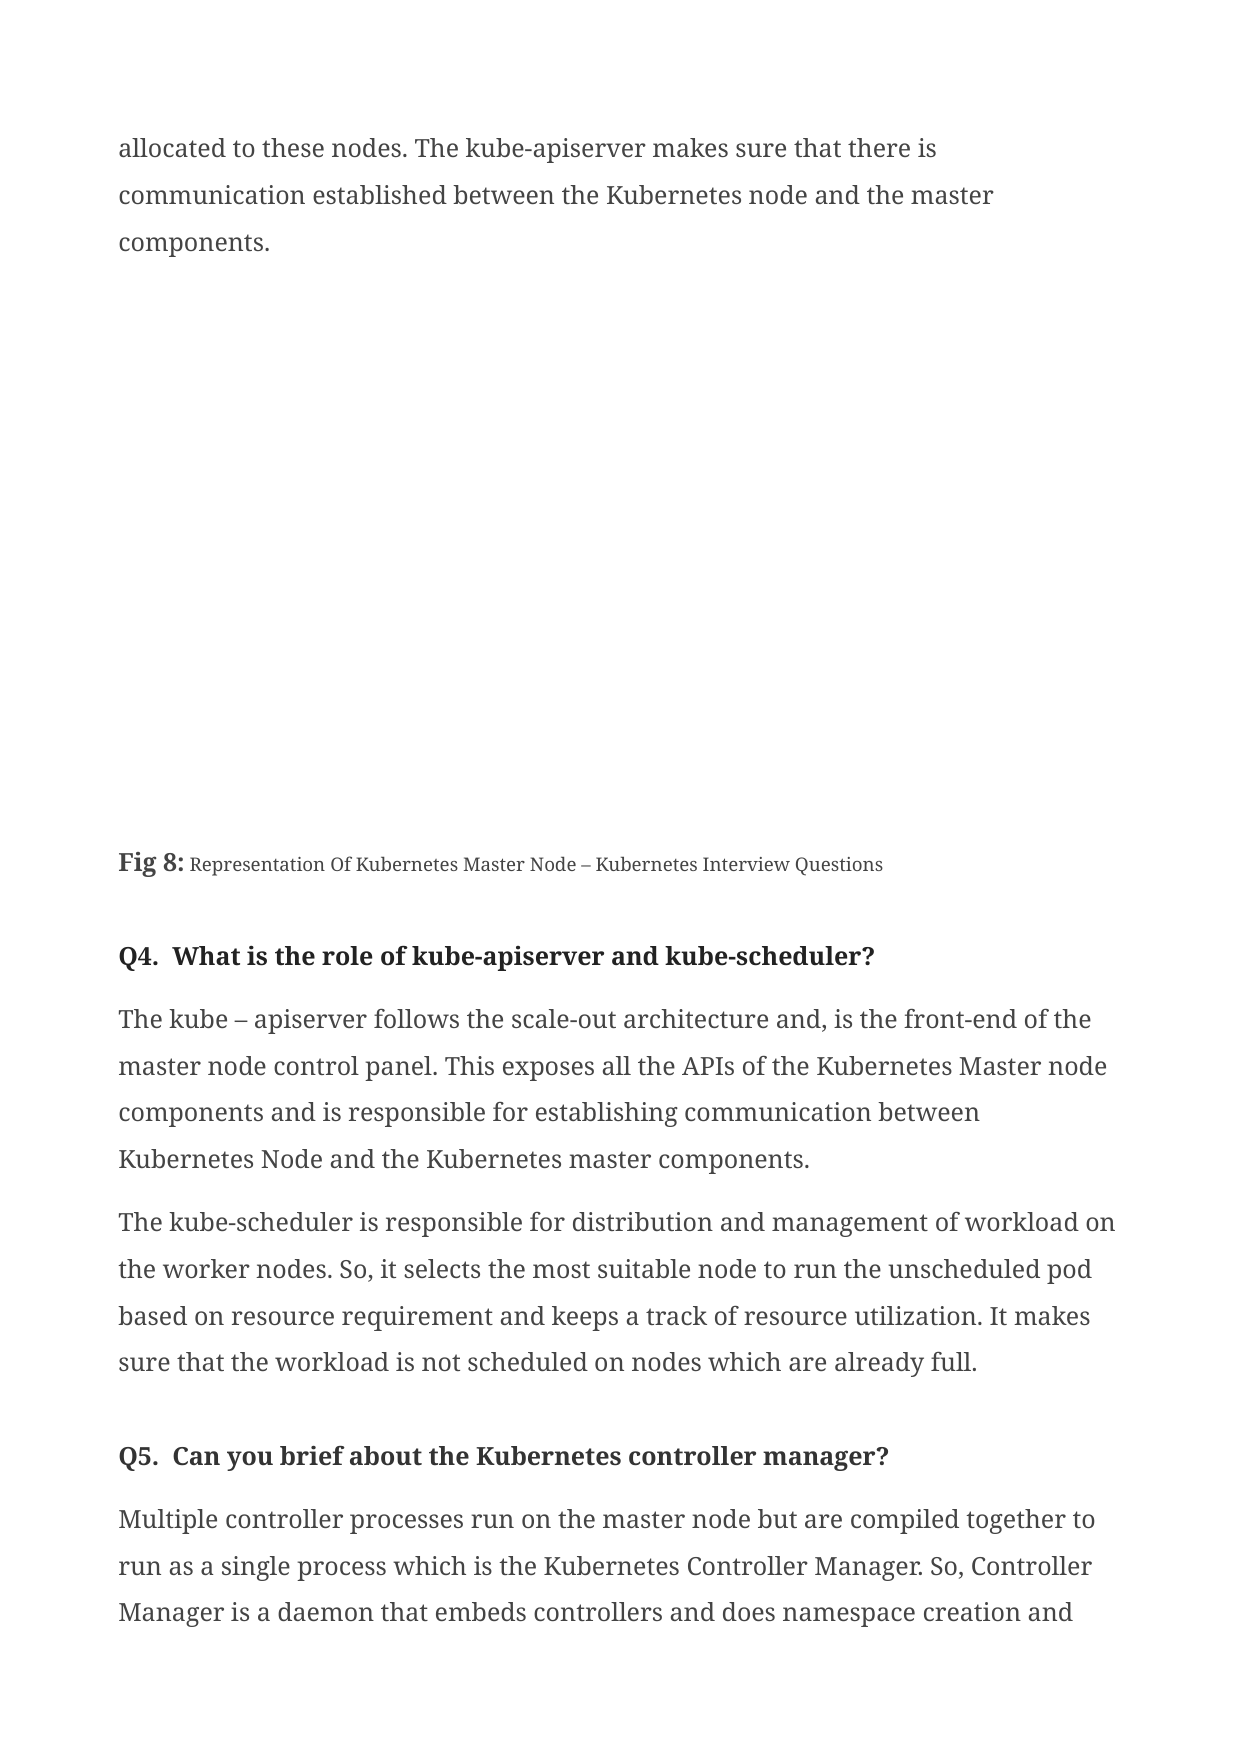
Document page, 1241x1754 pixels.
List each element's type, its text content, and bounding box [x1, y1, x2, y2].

text allocated to these nodes. The kube-apiserver makes sure that there is communication established between the Kubernetes node and the master components. [118, 118, 1122, 259]
subtitle Q5. Can you brief about the Kubernetes controller manager? [118, 1426, 1122, 1473]
text Fig 8: Representation Of Kubernetes Master Node – Kubernetes Interview Questions [118, 832, 1122, 879]
subtitle Q4. What is the role of kube-apiserver and kube-scheduler? [118, 926, 1122, 973]
text Multiple controller processes run on the master node but are compiled together to run as a single process which is the Kubernetes Controller Manager. So, Controller Manager is a daemon that embeds controllers and does namespace creation and [118, 1488, 1122, 1629]
text The kube – apiserver follows the scale-out architecture and, is the front-end of the master node control panel. This exposes all the APIs of the Kubernetes Master node components and is responsible for establishing communication between Kubernetes Node and the Kubernetes master components. [118, 988, 1122, 1176]
text The kube-scheduler is responsible for distribution and management of workload on the worker nodes. So, it selects the most suitable node to run the unscheduled pod based on resource requirement and keeps a track of resource utilization. It makes sure that the workload is not scheduled on nodes which are already full. [118, 1192, 1122, 1379]
